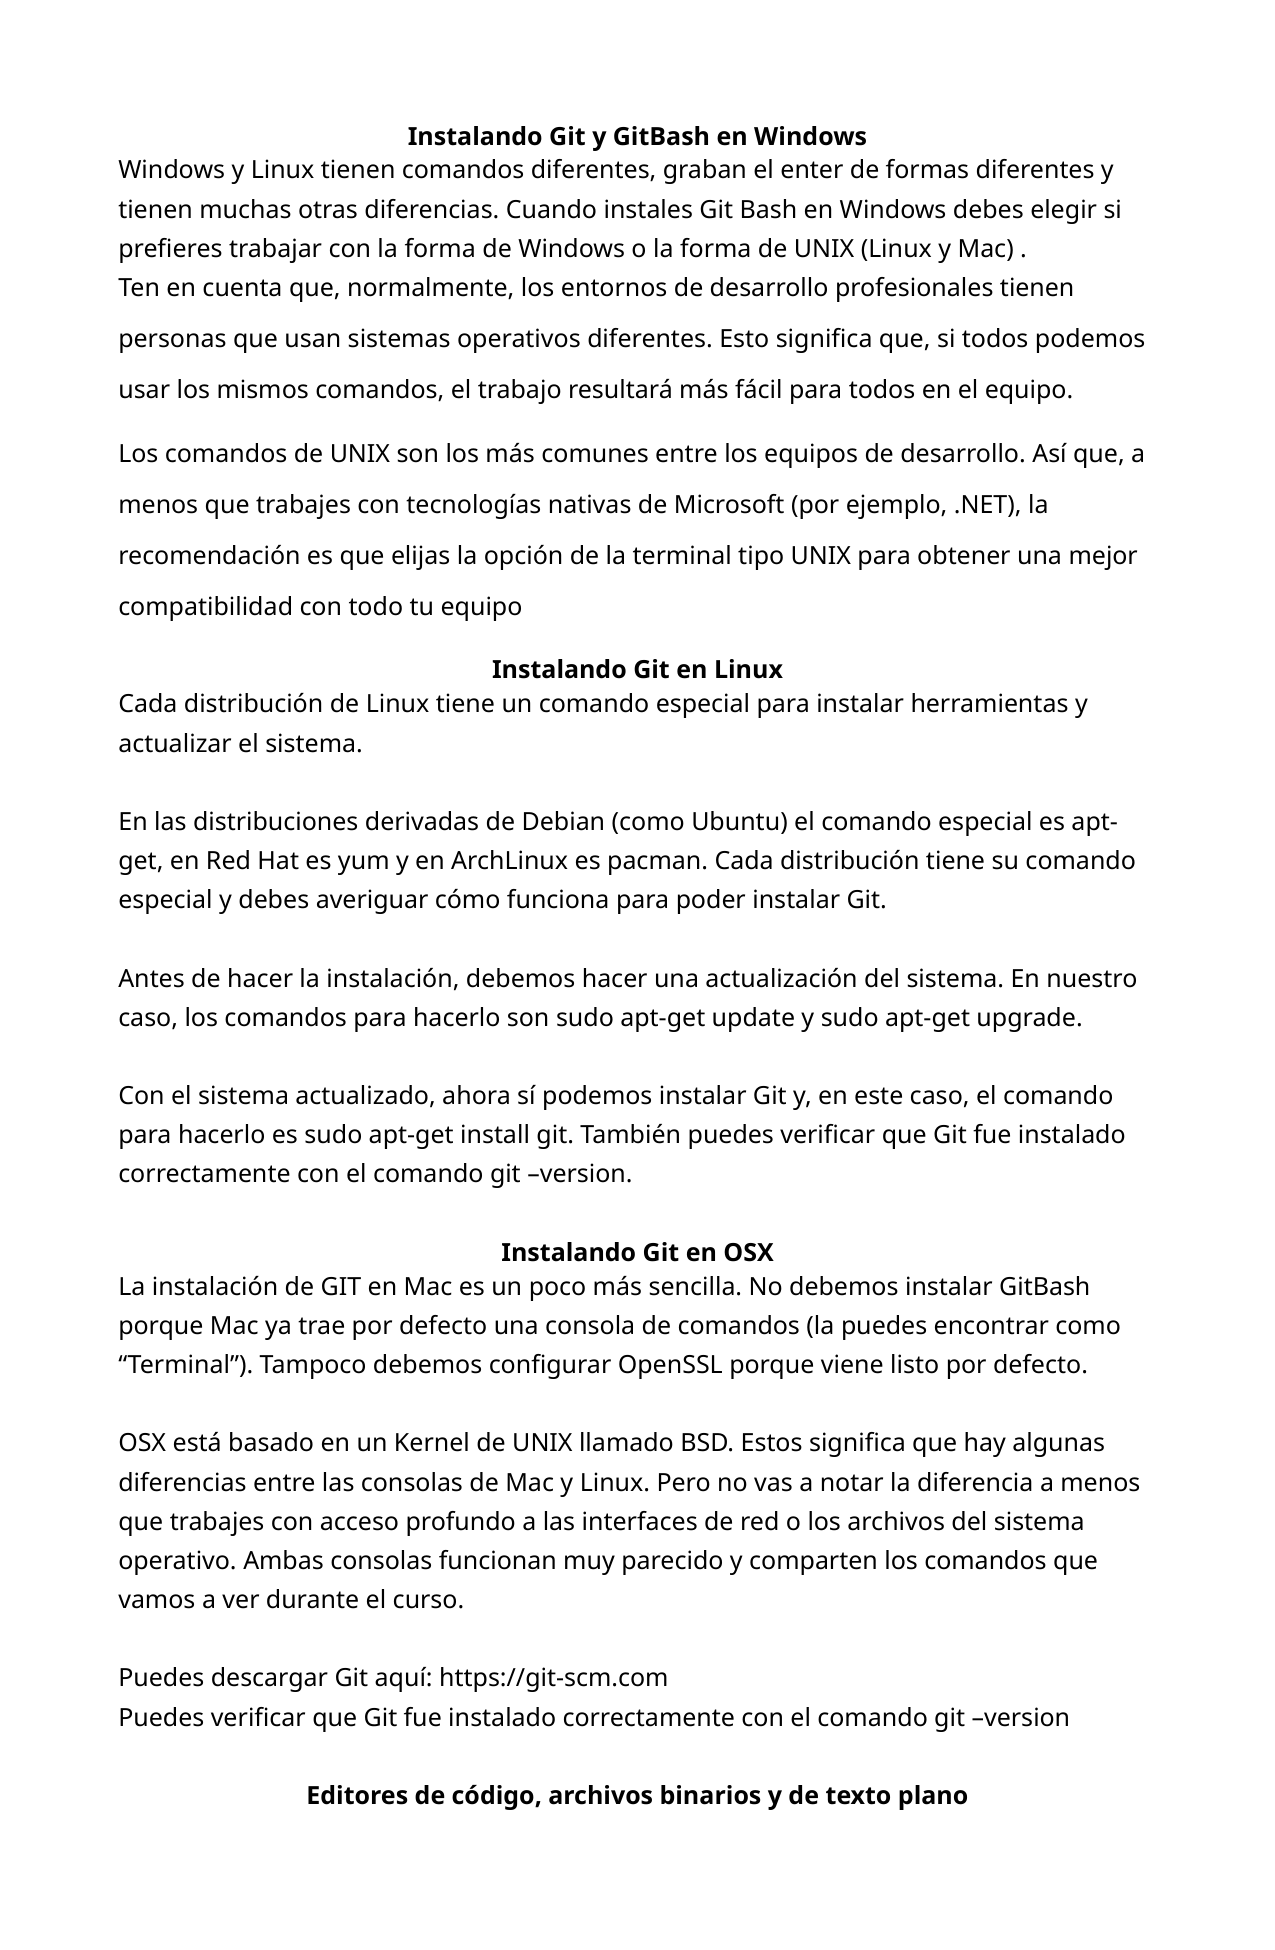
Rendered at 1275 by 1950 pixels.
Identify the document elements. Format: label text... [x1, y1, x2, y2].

text Antes de hacer la instalación, debemos hacer una actualización del sistema. En nuestro caso, los comandos para hacerlo son sudo apt-get update y sudo apt-get upgrade. [118, 960, 1157, 1033]
text Ten en cuenta que, normalmente, los entornos de desarrollo profesionales tienen personas que usan sistemas operativos diferentes. Esto significa que, si todos podemos usar los mismos comandos, el trabajo resultará más fácil para todos en el equipo. [118, 270, 1157, 406]
text Puedes verificar que Git fue instalado correctamente con el comando git –version [118, 1699, 1157, 1733]
text Los comandos de UNIX son los más comunes entre los equipos de desarrollo. Así que, a menos que trabajes con tecnologías nativas de Microsoft (por ejemplo, .NET), la recomendación es que elijas la opción de la terminal tipo UNIX para obtener una mejor compatibilidad con todo tu equipo [118, 435, 1157, 622]
subtitle Instalando Git y GitBash en Windows [118, 118, 1157, 152]
text OSX está basado en un Kernel de UNIX llamado BSD. Estos significa que hay algunas diferencias entre las consolas de Mac y Linux. Pero no vas a notar la diferencia a menos que trabajes con acceso profundo a las interfaces de red o los archivos del sistema operativo. Ambas consolas funcionan muy parecido y comparten los comandos que vamos a ver durante el curso. [118, 1425, 1157, 1616]
text Windows y Linux tienen comandos diferentes, graban el enter de formas diferentes y tienen muchas otras diferencias. Cuando instales Git Bash en Windows debes elegir si prefieres trabajar con la forma de Windows o la forma de UNIX (Linux y Mac) . [118, 152, 1157, 264]
text Editores de código, archivos binarios y de texto plano [118, 1778, 1157, 1812]
text La instalación de GIT en Mac es un poco más sencilla. No debemos instalar GitBash porque Mac ya trae por defecto una consola de comandos (la puedes encontrar como “Terminal”). Tampoco debemos configurar OpenSSL porque viene listo por defecto. [118, 1268, 1157, 1381]
text Con el sistema actualizado, ahora sí podemos instalar Git y, en este caso, el comando para hacerlo es sudo apt-get install git. También puedes verificar que Git fue instalado correctamente con el comando git –version. [118, 1078, 1157, 1190]
text Puedes descargar Git aquí: https://git-scm.com [118, 1660, 1157, 1694]
subtitle Instalando Git en OSX [118, 1234, 1157, 1268]
text En las distribuciones derivadas de Debian (como Ubuntu) el comando especial es apt-get, en Red Hat es yum y en ArchLinux es pacman. Cada distribución tiene su comando especial y debes averiguar cómo funciona para poder instalar Git. [118, 803, 1157, 916]
subtitle Instalando Git en Linux [118, 652, 1157, 686]
text Cada distribución de Linux tiene un comando especial para instalar herramientas y actualizar el sistema. [118, 686, 1157, 759]
